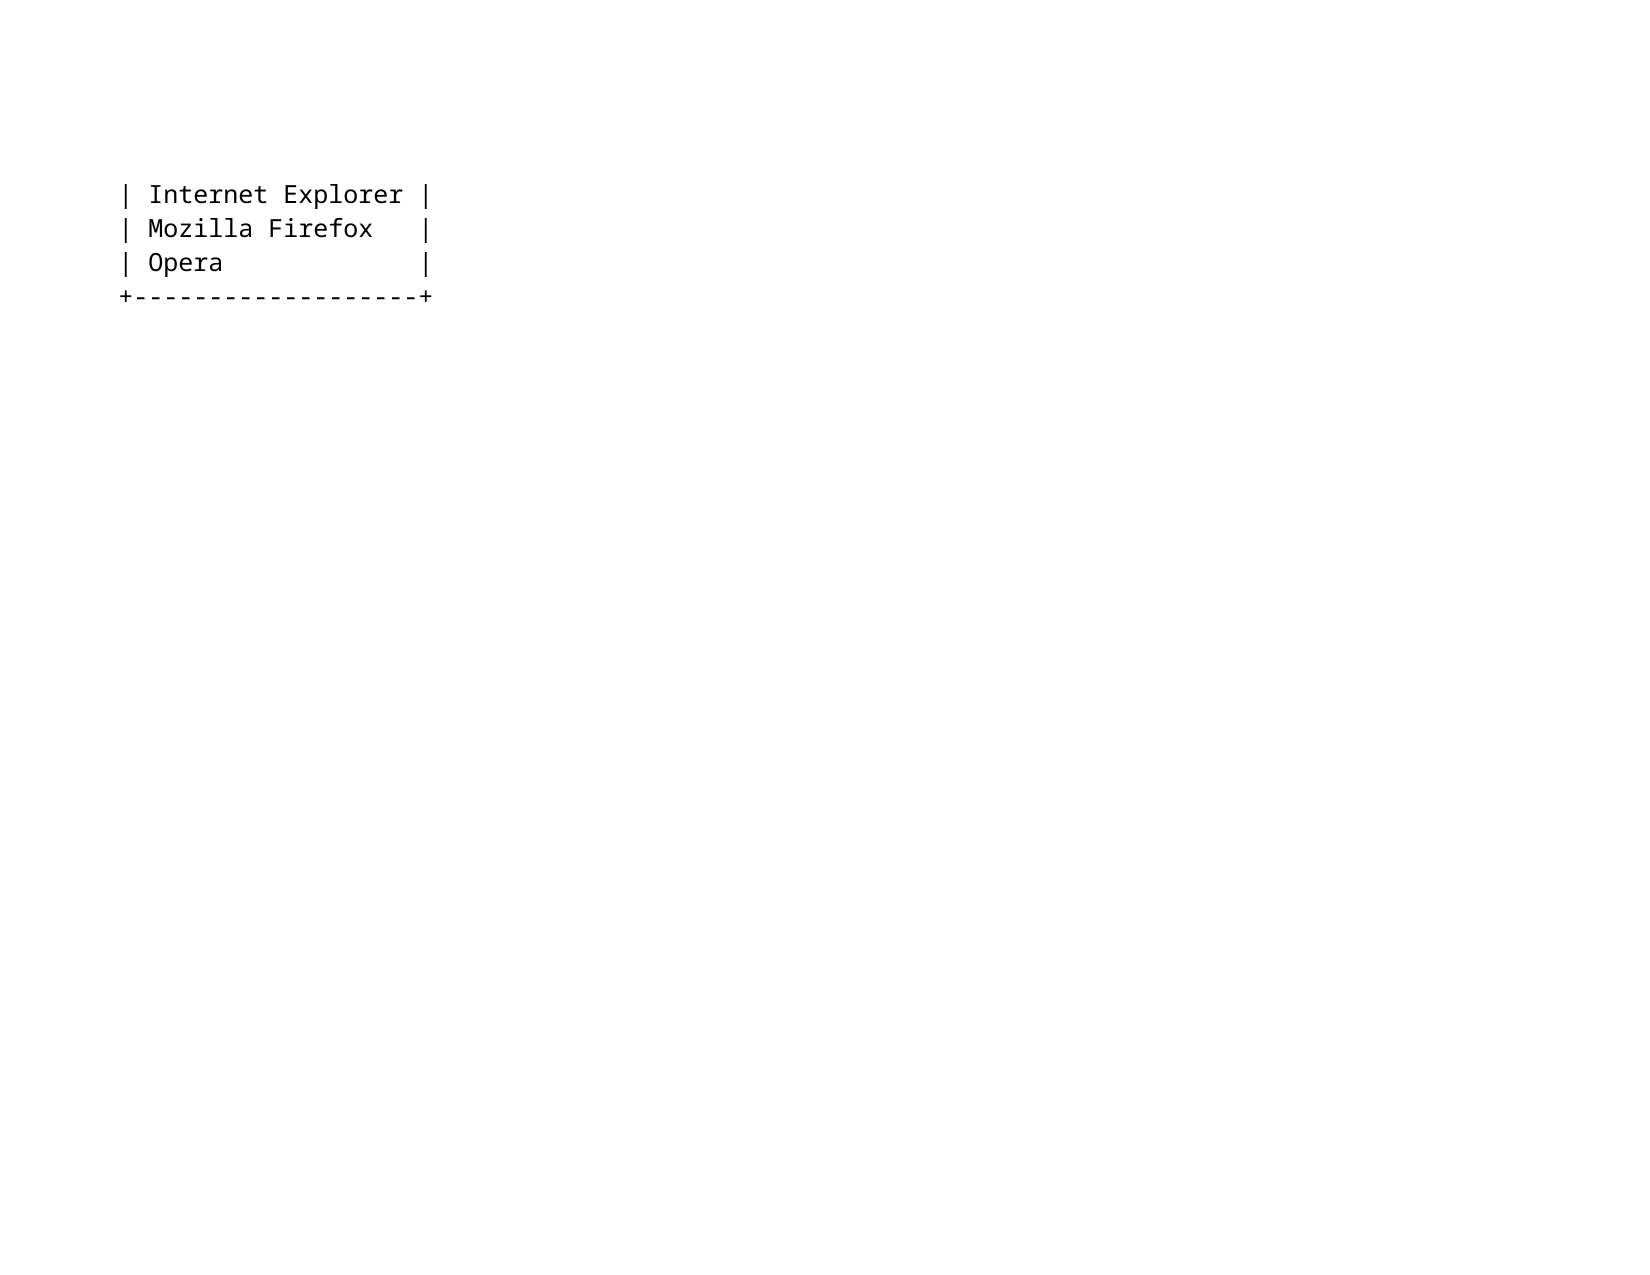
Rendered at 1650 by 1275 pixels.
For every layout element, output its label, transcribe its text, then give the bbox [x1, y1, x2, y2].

text | Opera | [118, 245, 1532, 279]
text +-------------------+ [118, 279, 1532, 313]
text | Mozilla Firefox | [118, 211, 1532, 245]
text | Internet Explorer | [118, 177, 1532, 211]
